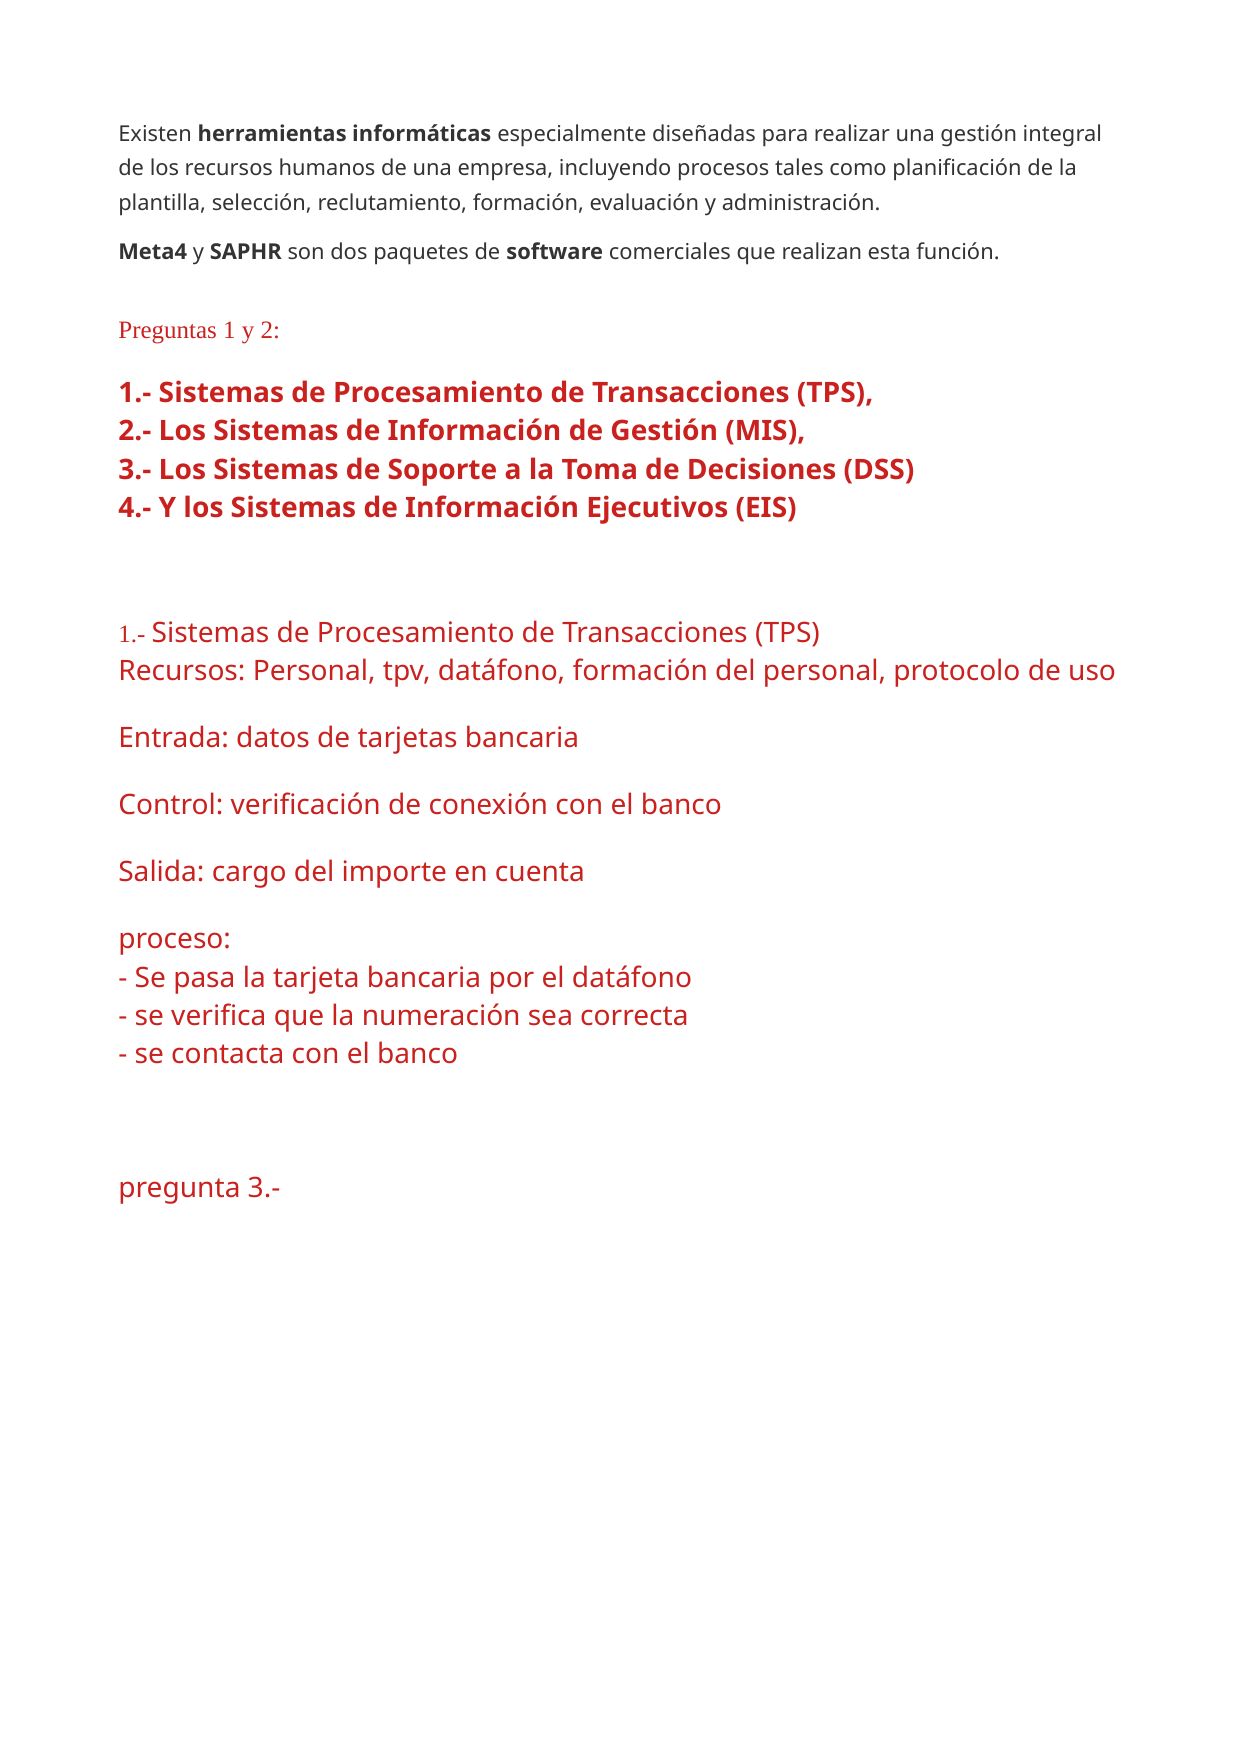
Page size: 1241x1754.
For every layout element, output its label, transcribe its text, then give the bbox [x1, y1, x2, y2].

text - se verifica que la numeración sea correcta [118, 995, 1122, 1033]
text 2.- Los Sistemas de Información de Gestión (MIS), [118, 411, 1122, 449]
text pregunta 3.- [118, 1168, 1122, 1206]
text 1.- Sistemas de Procesamiento de Transacciones (TPS) [118, 612, 1122, 650]
text - Se pasa la tarjeta bancaria por el datáfono [118, 957, 1122, 995]
text Entrada: datos de tarjetas bancaria [118, 717, 1122, 756]
text Control: verificación de conexión con el banco [118, 784, 1122, 823]
text proceso: [118, 918, 1122, 957]
text Preguntas 1 y 2: [118, 315, 1122, 343]
text Salida: cargo del importe en cuenta [118, 851, 1122, 890]
text Existen herramientas informáticas especialmente diseñadas para realizar una gestión integral de los recursos humanos de una empresa, incluyendo procesos tales como planificación de la plantilla, selección, reclutamiento, formación, evaluación y administración. [118, 118, 1122, 216]
text - se contacta con el banco [118, 1033, 1122, 1072]
text Meta4 y SAPHR son dos paquetes de software comerciales que realizan esta función. [118, 236, 1122, 266]
text Recursos: Personal, tpv, datáfono, formación del personal, protocolo de uso [118, 650, 1122, 688]
text 4.- Y los Sistemas de Información Ejecutivos (EIS) [118, 487, 1122, 526]
text 1.- Sistemas de Procesamiento de Transacciones (TPS), [118, 372, 1122, 411]
text 3.- Los Sistemas de Soporte a la Toma de Decisiones (DSS) [118, 449, 1122, 487]
